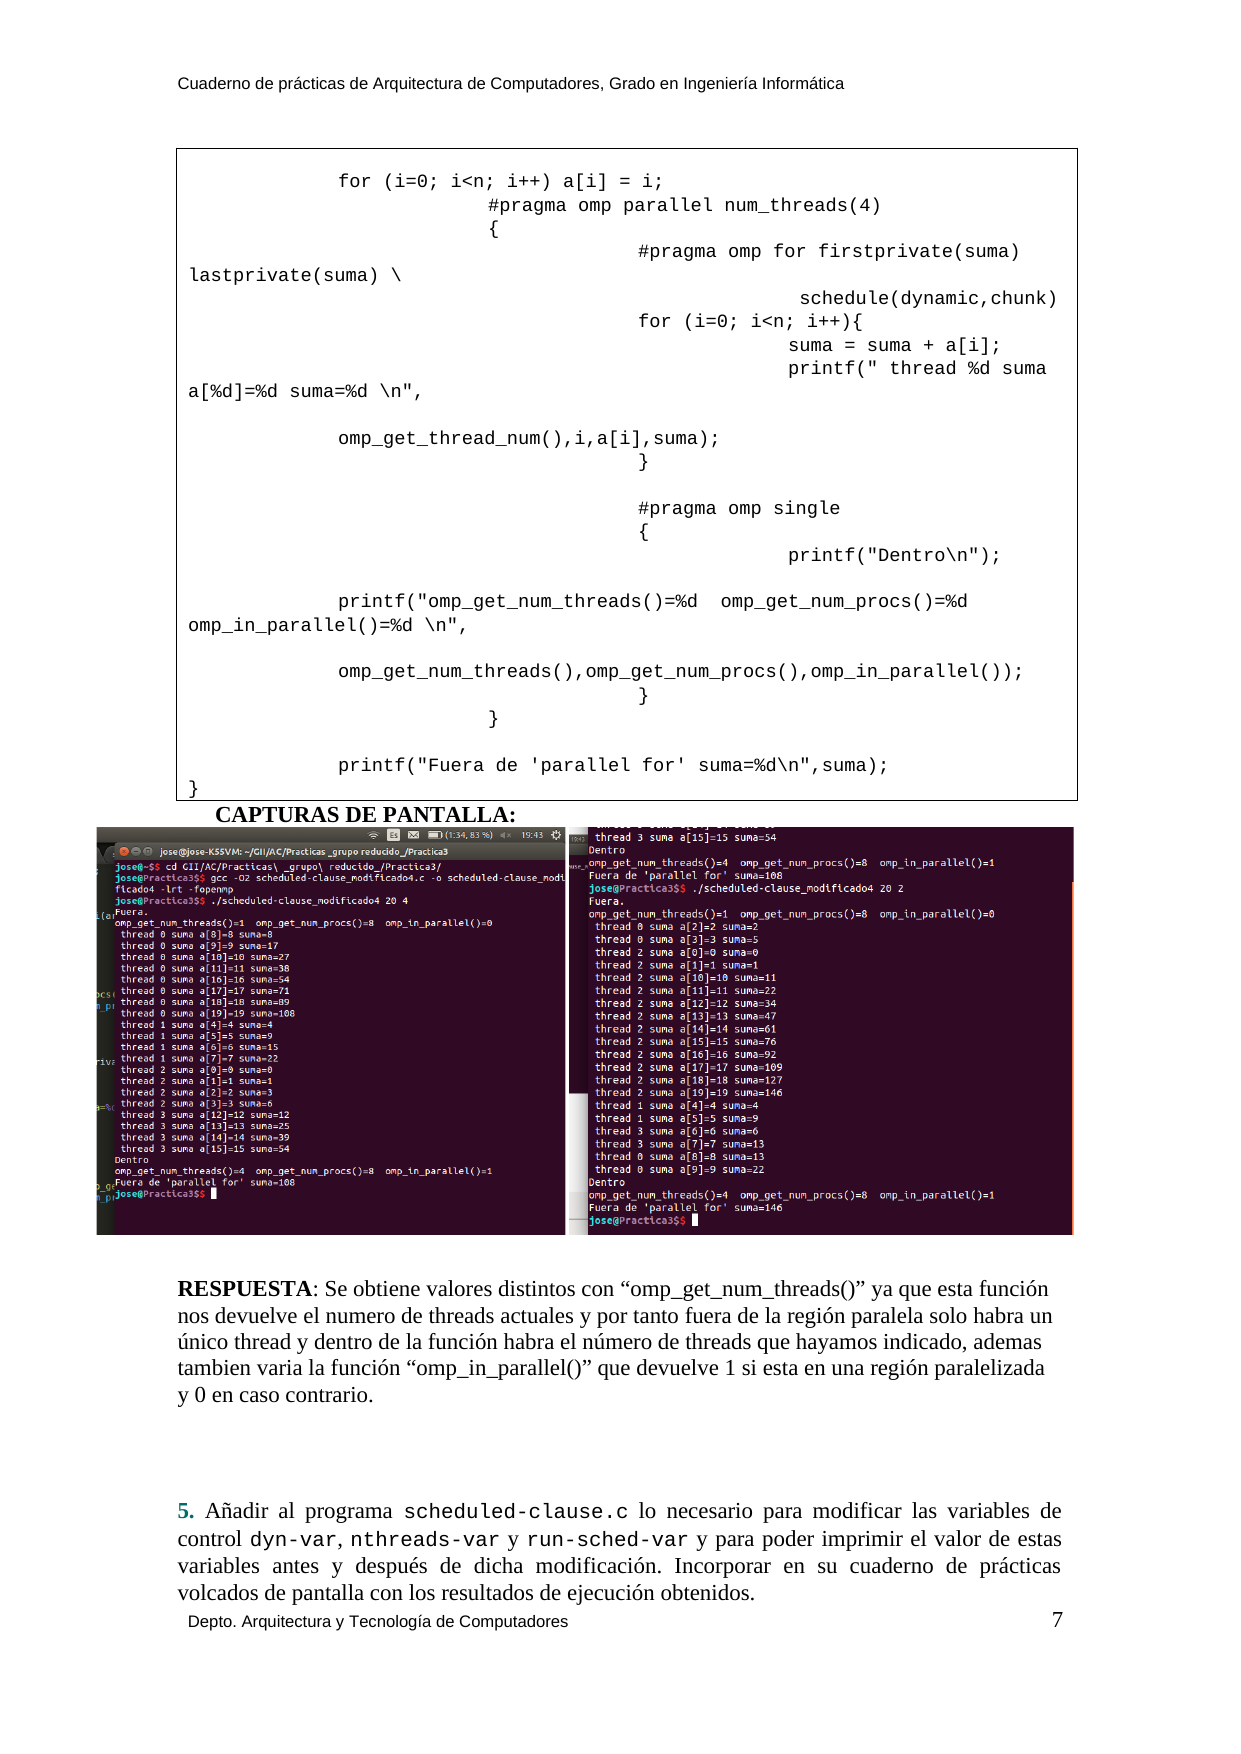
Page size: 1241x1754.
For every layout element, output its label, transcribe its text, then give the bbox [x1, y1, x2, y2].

text RESPUESTA: Se obtiene valores distintos con “omp_get_num_threads()” ya que esta función nos devuelve el numero de threads actuales y por tanto fuera de la región paralela solo habra un único thread y dentro de la función habra el número de threads que hayamos indicado, ademas tambien varia la función “omp_in_parallel()” que devuelve 1 si esta en una región paralelizada y 0 en caso contrario. [177, 1275, 1063, 1407]
table_header for (i=0; i<n; i++) a[i] = i; #pragma omp parallel num_threads(4) { #pragma omp for firstprivate(suma) lastprivate(suma) \ schedule(dynamic,chunk) for (i=0; i<n; i++){ suma = suma + a[i]; printf(" thread %d suma a[%d]=%d suma=%d \n", omp_get_thread_num(),i,a[i],suma); } #pragma omp single { printf("Dentro\n"); printf("omp_get_num_threads()=%d omp_get_num_procs()=%d omp_in_parallel()=%d \n", omp_get_num_threads(),omp_get_num_procs(),omp_in_parallel()); } } printf("Fuera de 'parallel for' suma=%d\n",suma); } [177, 149, 1077, 800]
text CAPTURAS DE PANTALLA: [215, 801, 1063, 827]
list 5. Añadir al programa scheduled-clause.c lo necesario para modificar las variables de control dyn-var, nthreads-var y run-sched-var y para poder imprimir el valor de estas variables antes y después de dicha modificación. Incorporar en su cuaderno de prácticas volcados de pantalla con los resultados de ejecución obtenidos. [177, 1497, 1063, 1605]
